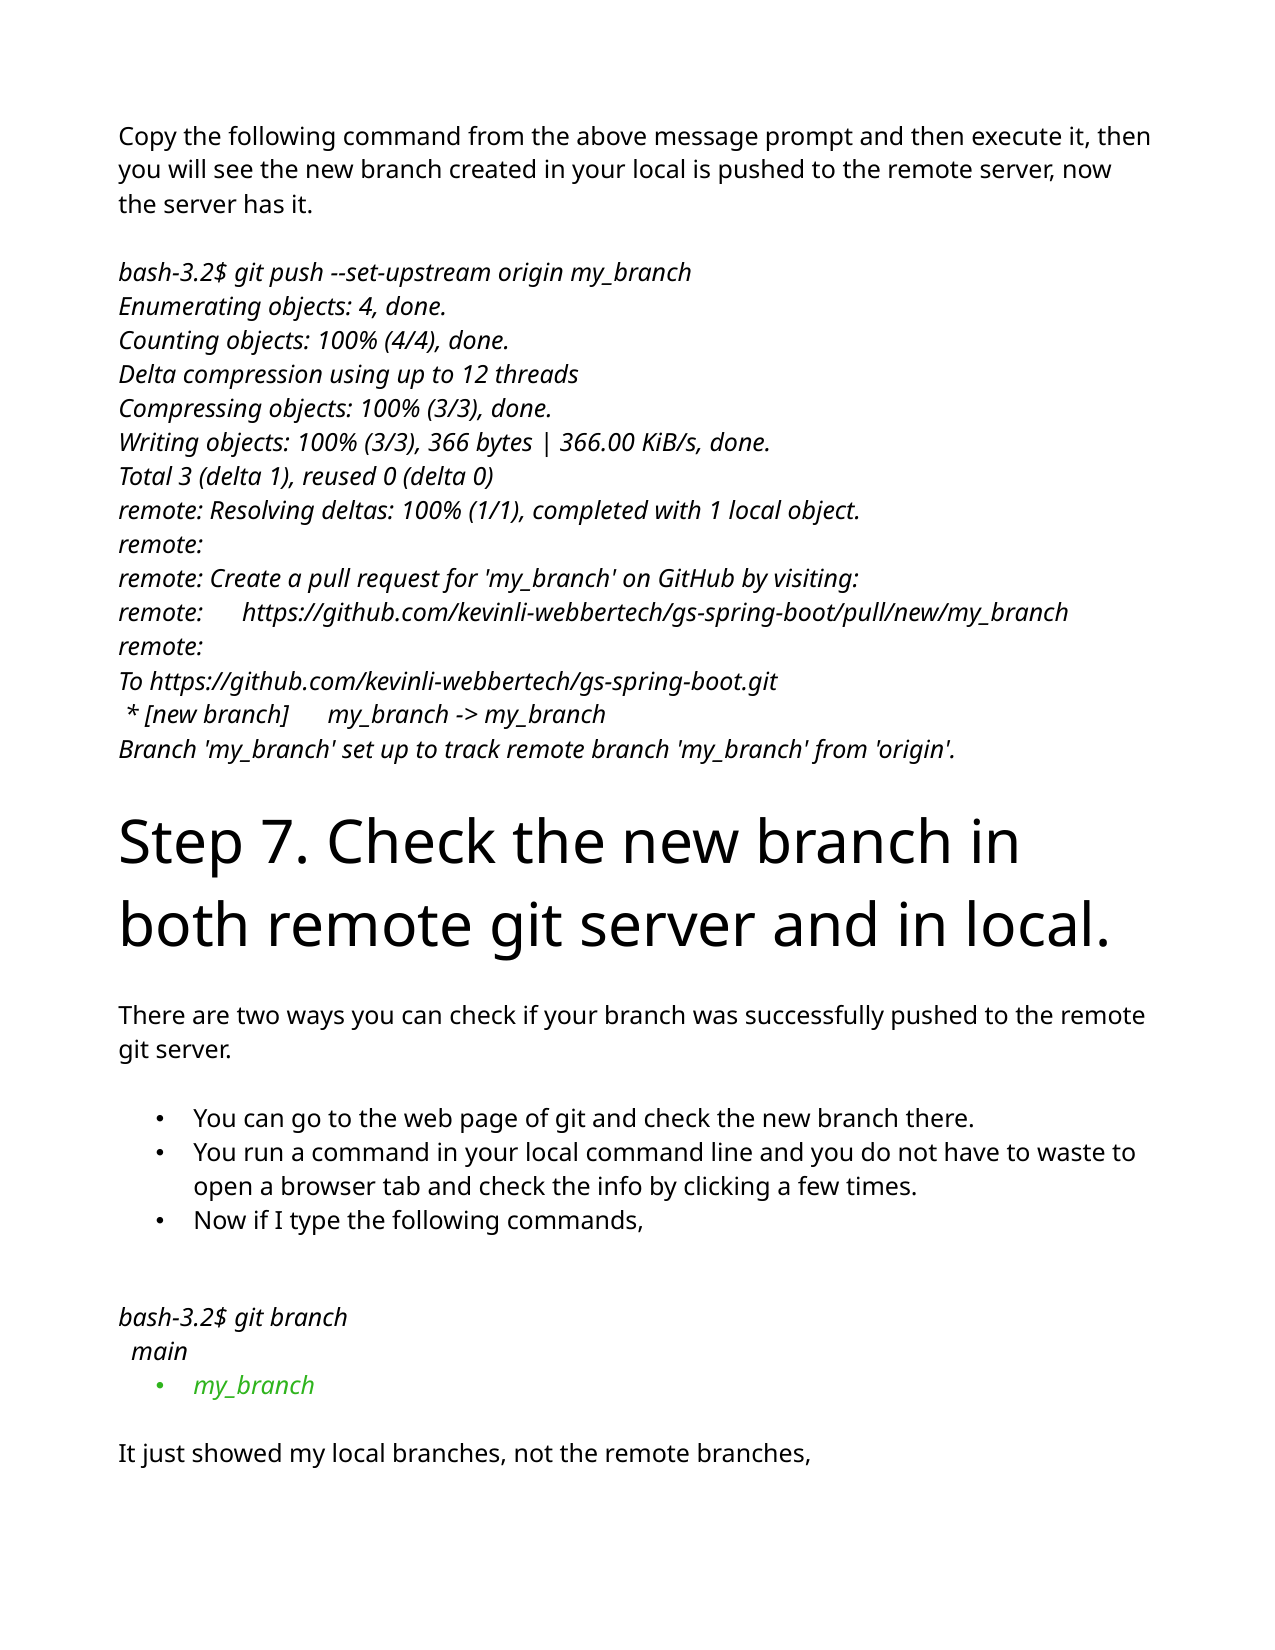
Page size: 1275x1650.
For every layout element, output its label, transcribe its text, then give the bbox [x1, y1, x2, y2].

text bash-3.2$ git branch [118, 1299, 1157, 1333]
text To https://github.com/kevinli-webbertech/gs-spring-boot.git [118, 663, 1157, 697]
text Counting objects: 100% (4/4), done. [118, 322, 1157, 357]
list You can go to the web page of git and check the new branch there. [156, 1100, 1157, 1134]
text Copy the following command from the above message prompt and then execute it, then you will see the new branch created in your local is pushed to the remote server, now the server has it. [118, 118, 1157, 220]
text Total 3 (delta 1), reused 0 (delta 0) [118, 459, 1157, 493]
text There are two ways you can check if your branch was successfully pushed to the remote git server. [118, 998, 1157, 1066]
text bash-3.2$ git push --set-upstream origin my_branch [118, 254, 1157, 288]
list You run a command in your local command line and you do not have to waste to open a browser tab and check the info by clicking a few times. [156, 1134, 1157, 1202]
text * [new branch] my_branch -> my_branch [118, 697, 1157, 731]
text remote: [118, 527, 1157, 561]
text remote: Create a pull request for 'my_branch' on GitHub by visiting: [118, 561, 1157, 595]
text remote: Resolving deltas: 100% (1/1), completed with 1 local object. [118, 493, 1157, 527]
text Step 7. Check the new branch in both remote git server and in local. [118, 799, 1157, 964]
text remote: https://github.com/kevinli-webbertech/gs-spring-boot/pull/new/my_branch [118, 595, 1157, 629]
text main [118, 1333, 1157, 1367]
text It just showed my local branches, not the remote branches, [118, 1436, 1157, 1469]
list my_branch [156, 1367, 1157, 1401]
text Writing objects: 100% (3/3), 366 bytes | 366.00 KiB/s, done. [118, 425, 1157, 459]
list Now if I type the following commands, [156, 1202, 1157, 1236]
text remote: [118, 629, 1157, 663]
text Branch 'my_branch' set up to track remote branch 'my_branch' from 'origin'. [118, 731, 1157, 765]
text Compressing objects: 100% (3/3), done. [118, 391, 1157, 425]
text Delta compression using up to 12 threads [118, 357, 1157, 391]
text Enumerating objects: 4, done. [118, 288, 1157, 322]
